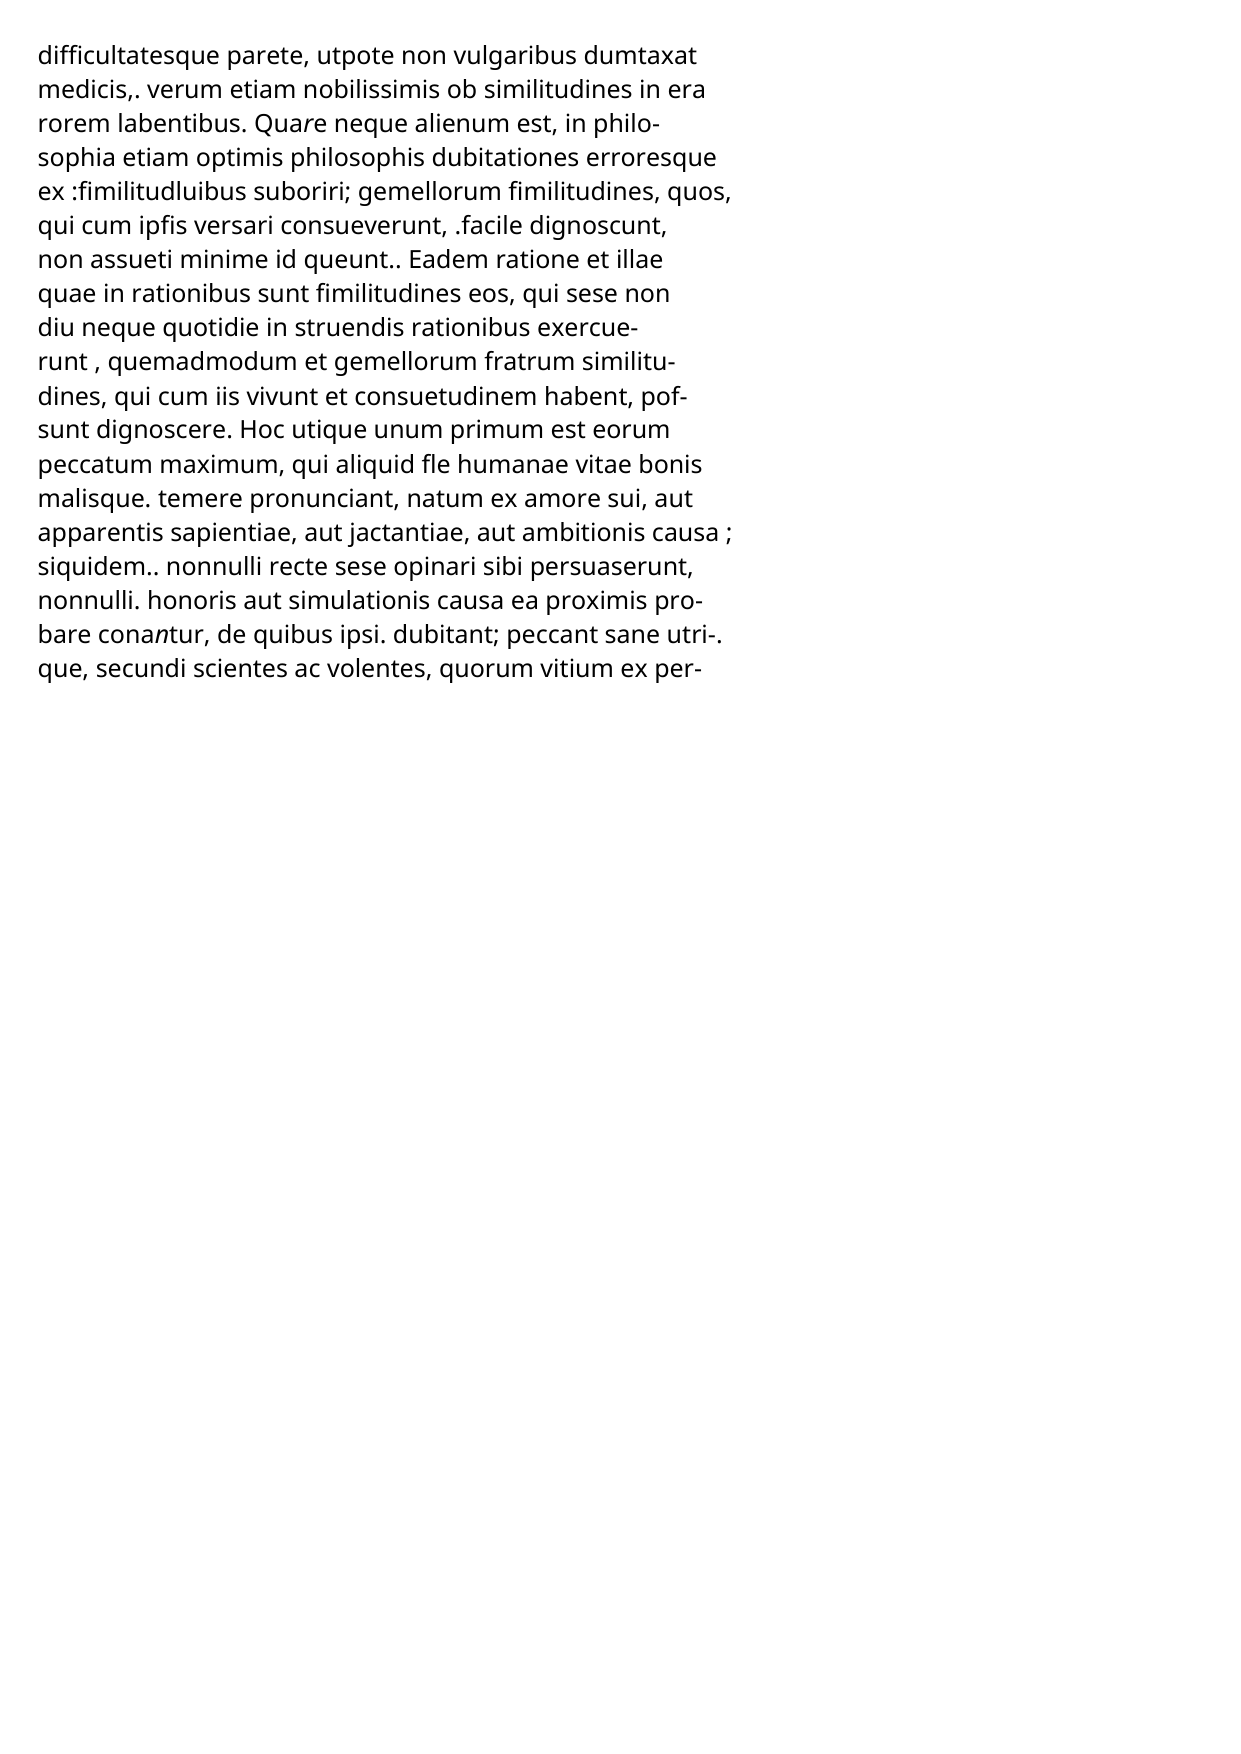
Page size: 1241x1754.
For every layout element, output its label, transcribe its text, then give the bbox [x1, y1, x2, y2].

text difficultatesque parete, utpote non vulgaribus dumtaxat medicis,. verum etiam nobilissimis ob similitudines in era rorem labentibus. Quare neque alienum est, in philo- sophia etiam optimis philosophis dubitationes erroresque ex :fimilitudluibus suboriri; gemellorum fimilitudines, quos, qui cum ipfis versari consueverunt, .facile dignoscunt, non assueti minime id queunt.. Eadem ratione et illae quae in rationibus sunt fimilitudines eos, qui sese non diu neque quotidie in struendis rationibus exercue- runt , quemadmodum et gemellorum fratrum similitu- dines, qui cum iis vivunt et consuetudinem habent, pof- sunt dignoscere. Hoc utique unum primum est eorum peccatum maximum, qui aliquid fle humanae vitae bonis malisque. temere pronunciant, natum ex amore sui, aut apparentis sapientiae, aut jactantiae, aut ambitionis causa ; siquidem.. nonnulli recte sese opinari sibi persuaserunt, nonnulli. honoris aut simulationis causa ea proximis pro- bare conantur, de quibus ipsi. dubitant; peccant sane utri-. que, secundi scientes ac volentes, quorum vitium ex per- [37, 37, 1203, 685]
